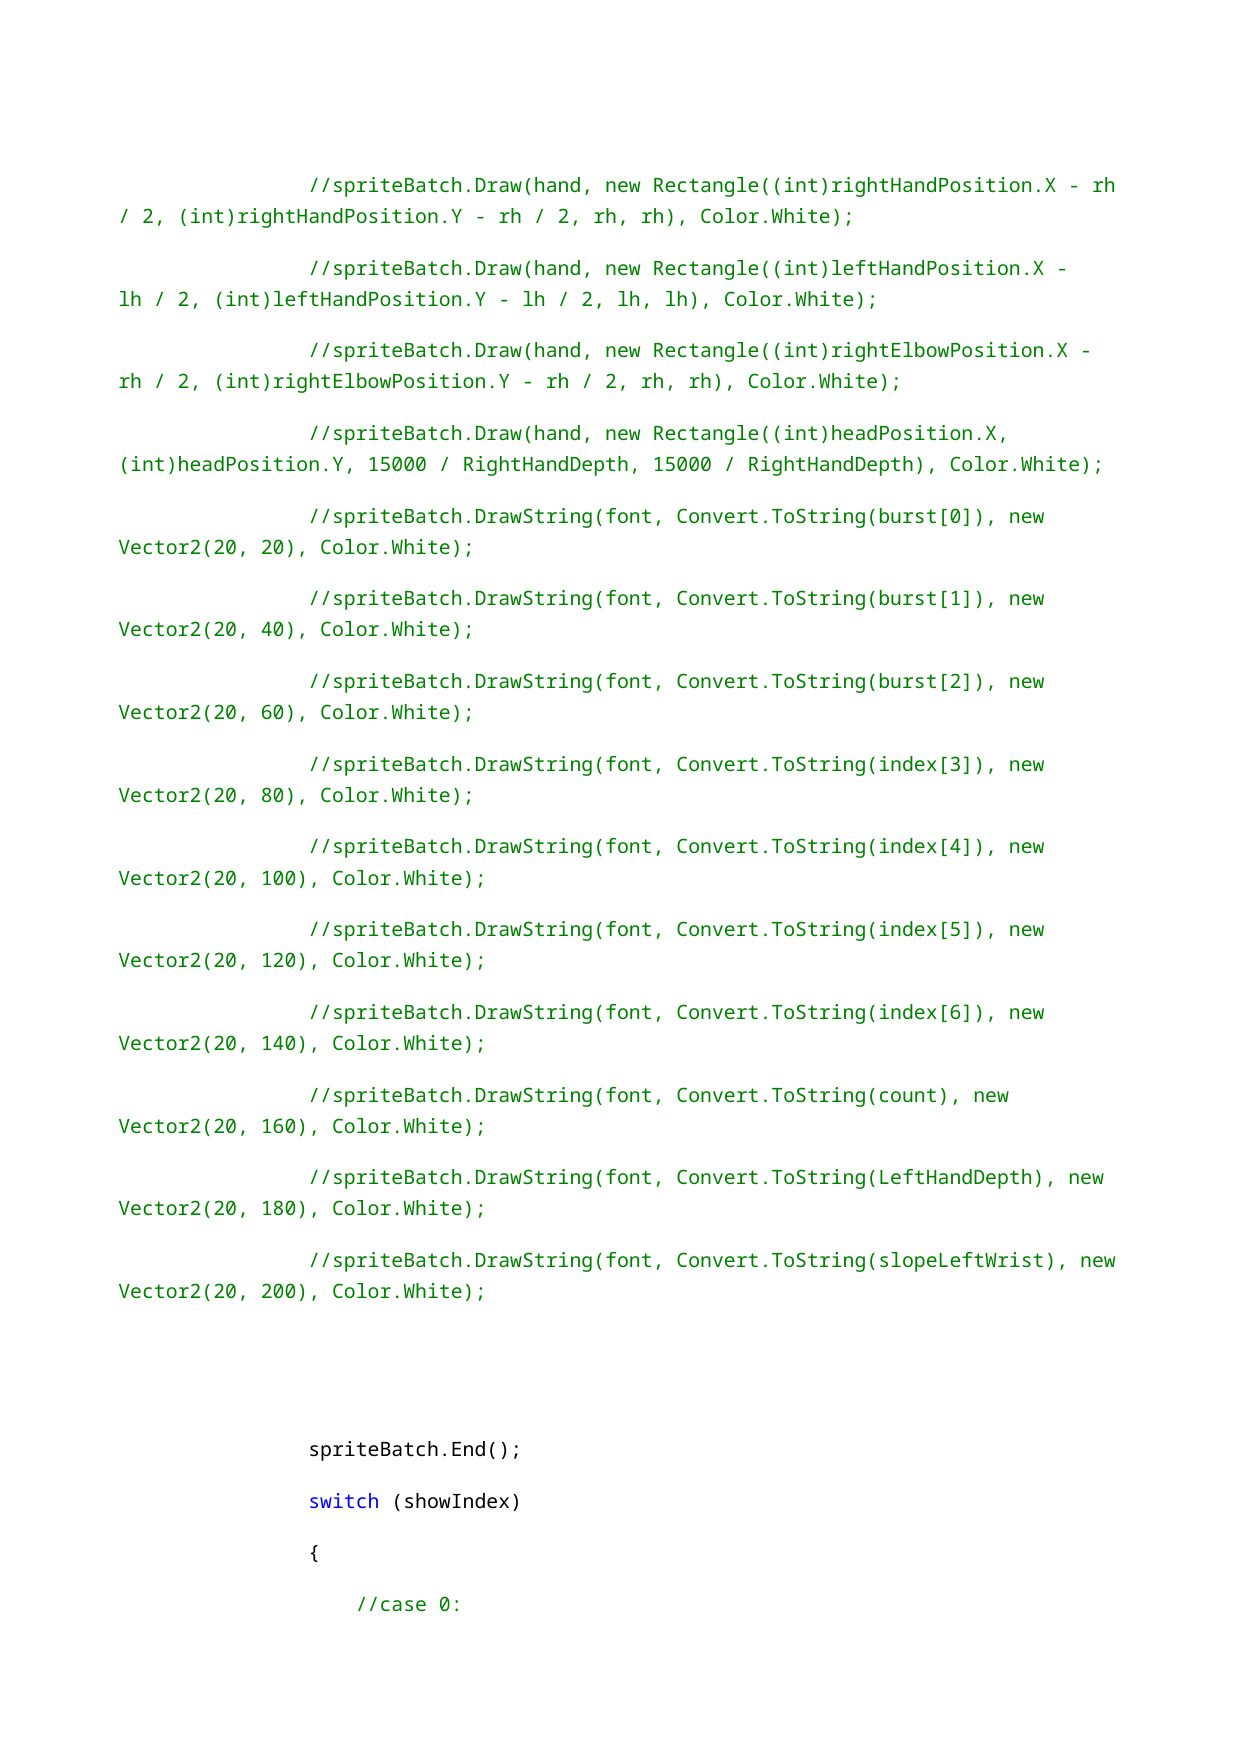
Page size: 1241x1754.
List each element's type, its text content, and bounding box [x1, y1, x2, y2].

text //spriteBatch.Draw(hand, new Rectangle((int)rightHandPosition.X - rh / 2, (int)rightHandPosition.Y - rh / 2, rh, rh), Color.White); [118, 171, 1122, 229]
text //spriteBatch.DrawString(font, Convert.ToString(burst[0]), new Vector2(20, 20), Color.White); [118, 502, 1122, 560]
text switch (showIndex) [118, 1487, 1122, 1514]
text //spriteBatch.Draw(hand, new Rectangle((int)leftHandPosition.X - lh / 2, (int)leftHandPosition.Y - lh / 2, lh, lh), Color.White); [118, 254, 1122, 312]
text //spriteBatch.DrawString(font, Convert.ToString(index[4]), new Vector2(20, 100), Color.White); [118, 833, 1122, 891]
text //spriteBatch.DrawString(font, Convert.ToString(LeftHandDepth), new Vector2(20, 180), Color.White); [118, 1164, 1122, 1222]
text //spriteBatch.Draw(hand, new Rectangle((int)headPosition.X, (int)headPosition.Y, 15000 / RightHandDepth, 15000 / RightHandDepth), Color.White); [118, 419, 1122, 477]
text //spriteBatch.DrawString(font, Convert.ToString(burst[2]), new Vector2(20, 60), Color.White); [118, 667, 1122, 725]
text //spriteBatch.Draw(hand, new Rectangle((int)rightElbowPosition.X - rh / 2, (int)rightElbowPosition.Y - rh / 2, rh, rh), Color.White); [118, 337, 1122, 394]
text //spriteBatch.DrawString(font, Convert.ToString(index[6]), new Vector2(20, 140), Color.White); [118, 998, 1122, 1056]
text { [118, 1539, 1122, 1566]
text //case 0: [118, 1590, 1122, 1617]
text //spriteBatch.DrawString(font, Convert.ToString(index[3]), new Vector2(20, 80), Color.White); [118, 750, 1122, 808]
text //spriteBatch.DrawString(font, Convert.ToString(burst[1]), new Vector2(20, 40), Color.White); [118, 585, 1122, 643]
text spriteBatch.End(); [118, 1435, 1122, 1462]
text //spriteBatch.DrawString(font, Convert.ToString(index[5]), new Vector2(20, 120), Color.White); [118, 916, 1122, 973]
text //spriteBatch.DrawString(font, Convert.ToString(count), new Vector2(20, 160), Color.White); [118, 1081, 1122, 1139]
text //spriteBatch.DrawString(font, Convert.ToString(slopeLeftWrist), new Vector2(20, 200), Color.White); [118, 1246, 1122, 1304]
